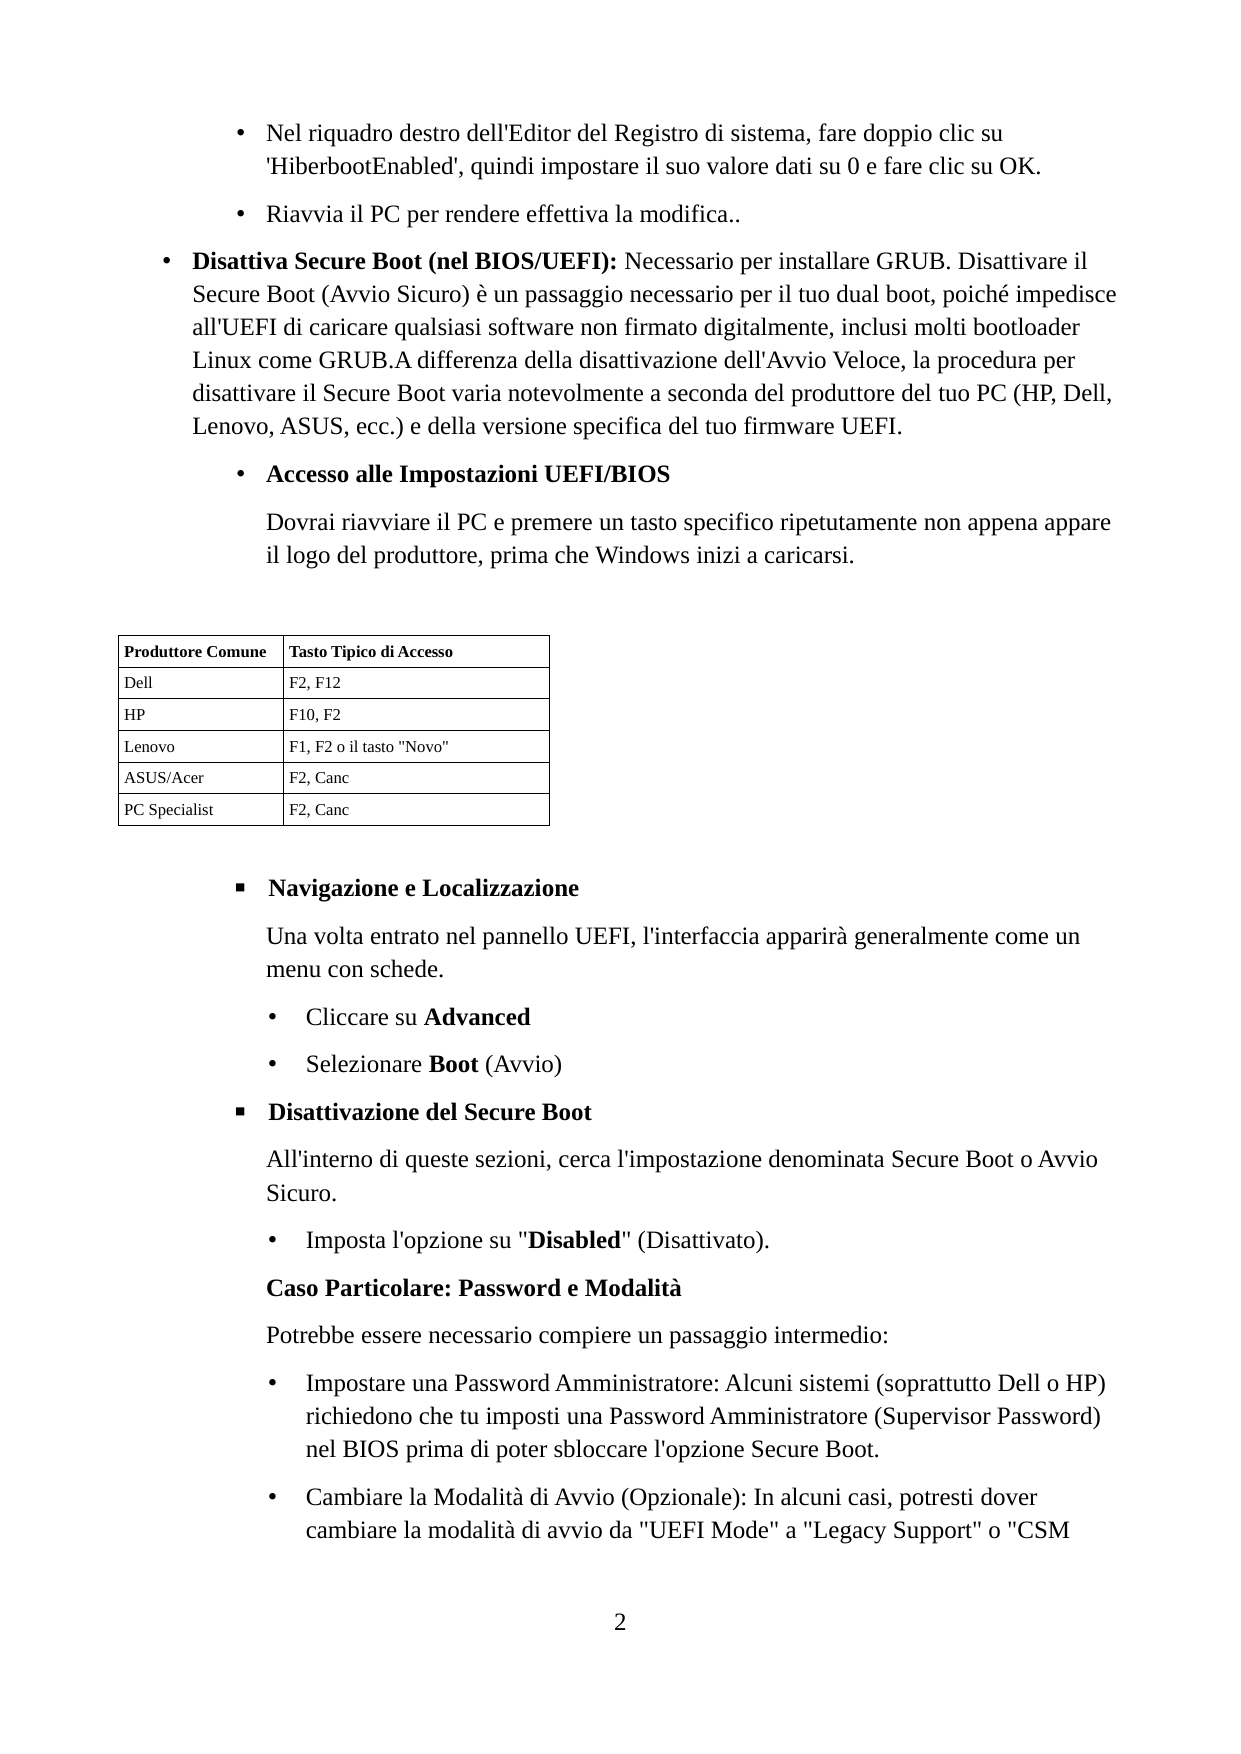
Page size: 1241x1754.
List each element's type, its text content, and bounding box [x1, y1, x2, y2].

text Caso Particolare: Password e Modalità [266, 1273, 1122, 1302]
list Selezionare Boot (Avvio) [268, 1049, 1122, 1078]
list Nel riquadro destro dell'Editor del Registro di sistema, fare doppio clic su 'HiberbootEnabled', quindi impostare il suo valore dati su 0 e fare clic su OK. [236, 118, 1122, 180]
list Disattiva Secure Boot (nel BIOS/UEFI): Necessario per installare GRUB. Disattivare il Secure Boot (Avvio Sicuro) è un passaggio necessario per il tuo dual boot, poiché impedisce all'UEFI di caricare qualsiasi software non firmato digitalmente, inclusi molti bootloader Linux come GRUB.A differenza della disattivazione dell'Avvio Veloce, la procedura per disattivare il Secure Boot varia notevolmente a seconda del produttore del tuo PC (HP, Dell, Lenovo, ASUS, ecc.) e della versione specifica del tuo firmware UEFI. [162, 246, 1122, 440]
table_cell Dell [119, 668, 283, 698]
table_header Tasto Tipico di Accesso [284, 636, 549, 667]
table_cell HP [119, 699, 283, 730]
list Accesso alle Impostazioni UEFI/BIOS [236, 459, 1122, 488]
list Disattivazione del Secure Boot [231, 1097, 1122, 1126]
table_cell PC Specialist [119, 794, 283, 825]
list Navigazione e Localizzazione [231, 873, 1122, 902]
table_cell F2, Canc [284, 763, 549, 793]
table_cell F1, F2 o il tasto "Novo" [284, 731, 549, 762]
table_cell F2, Canc [284, 794, 549, 825]
list Cliccare su Advanced [268, 1002, 1122, 1031]
text All'interno di queste sezioni, cerca l'impostazione denominata Secure Boot o Avvio Sicuro. [266, 1144, 1122, 1206]
table_cell ASUS/Acer [119, 763, 283, 793]
list Impostare una Password Amministratore: Alcuni sistemi (soprattutto Dell o HP) richiedono che tu imposti una Password Amministratore (Supervisor Password) nel BIOS prima di poter sbloccare l'opzione Secure Boot. [268, 1368, 1122, 1463]
table_cell F2, F12 [284, 668, 549, 698]
list Imposta l'opzione su "Disabled" (Disattivato). [268, 1225, 1122, 1254]
list Riavvia il PC per rendere effettiva la modifica.. [236, 199, 1122, 227]
table_header Produttore Comune [119, 636, 283, 667]
list Cambiare la Modalità di Avvio (Opzionale): In alcuni casi, potresti dover cambiare la modalità di avvio da "UEFI Mode" a "Legacy Support" o "CSM [268, 1482, 1122, 1543]
text Dovrai riavviare il PC e premere un tasto specifico ripetutamente non appena appare il logo del produttore, prima che Windows inizi a caricarsi. [266, 507, 1122, 568]
text Una volta entrato nel pannello UEFI, l'interfaccia apparirà generalmente come un menu con schede. [266, 921, 1122, 983]
table_cell Lenovo [119, 731, 283, 762]
table_cell F10, F2 [284, 699, 549, 730]
text Potrebbe essere necessario compiere un passaggio intermedio: [266, 1320, 1122, 1349]
